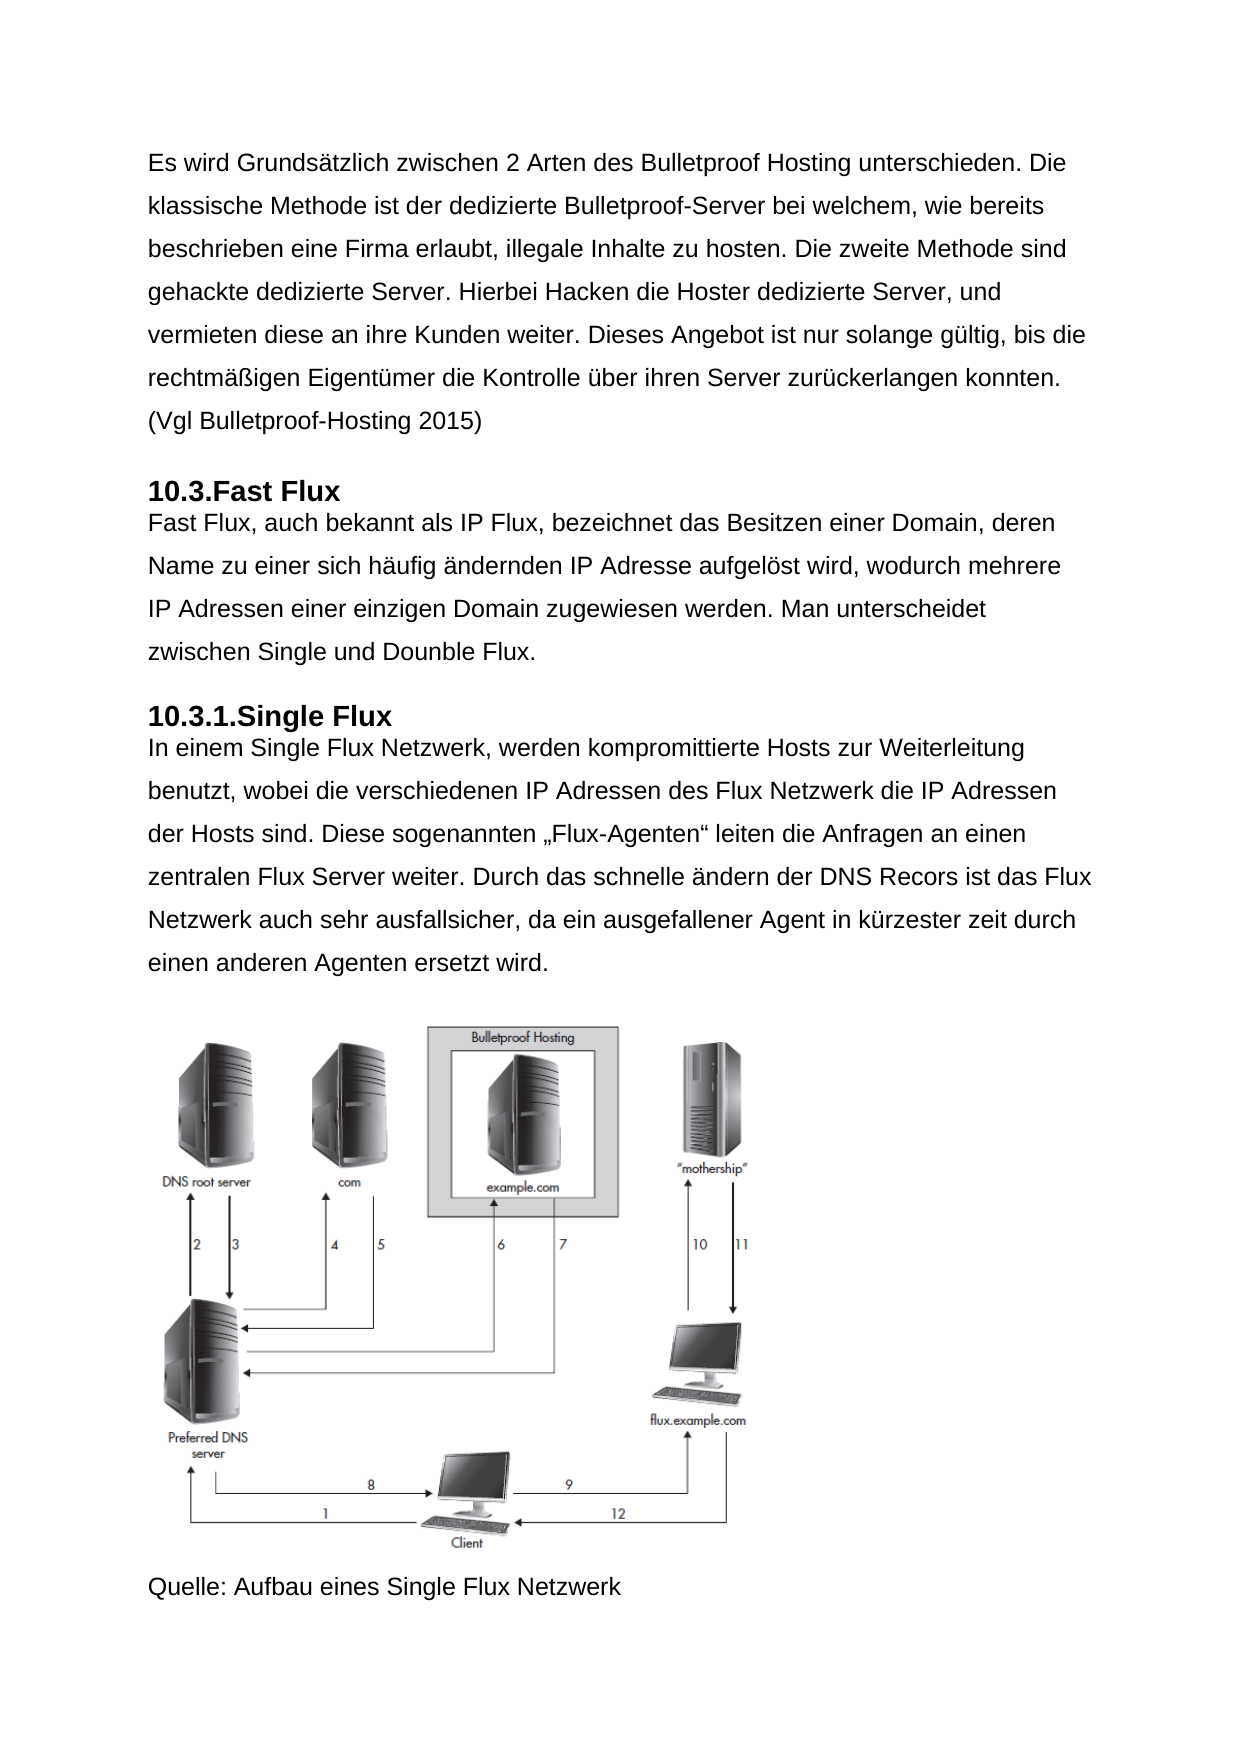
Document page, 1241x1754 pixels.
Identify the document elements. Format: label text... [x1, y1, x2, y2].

subtitle 10.3.Fast Flux [148, 474, 1093, 508]
subtitle 10.3.1.Single Flux [148, 699, 1093, 733]
text Quelle: Aufbau eines Single Flux Netzwerk [148, 1008, 1093, 1600]
text In einem Single Flux Netzwerk, werden kompromittierte Hosts zur Weiterleitung benutzt, wobei die verschiedenen IP Adressen des Flux Netzwerk die IP Adressen der Hosts sind. Diese sogenannten „Flux-Agenten“ leiten die Anfragen an einen zentralen Flux Server weiter. Durch das schnelle ändern der DNS Recors ist das Flux Netzwerk auch sehr ausfallsicher, da ein ausgefallener Agent in kürzester zeit durch einen anderen Agenten ersetzt wird. [148, 733, 1093, 977]
text Es wird Grundsätzlich zwischen 2 Arten des Bulletproof Hosting unterschieden. Die klassische Methode ist der dedizierte Bulletproof-Server bei welchem, wie bereits beschrieben eine Firma erlaubt, illegale Inhalte zu hosten. Die zweite Methode sind gehackte dedizierte Server. Hierbei Hacken die Hoster dedizierte Server, und vermieten diese an ihre Kunden weiter. Dieses Angebot ist nur solange gültig, bis die rechtmäßigen Eigentümer die Kontrolle über ihren Server zurückerlangen konnten. (Vgl Bulletproof-Hosting 2015) [148, 148, 1093, 435]
text Fast Flux, auch bekannt als IP Flux, bezeichnet das Besitzen einer Domain, deren Name zu einer sich häufig ändernden IP Adresse aufgelöst wird, wodurch mehrere IP Adressen einer einzigen Domain zugewiesen werden. Man unterscheidet zwischen Single und Dounble Flux. [148, 508, 1093, 666]
